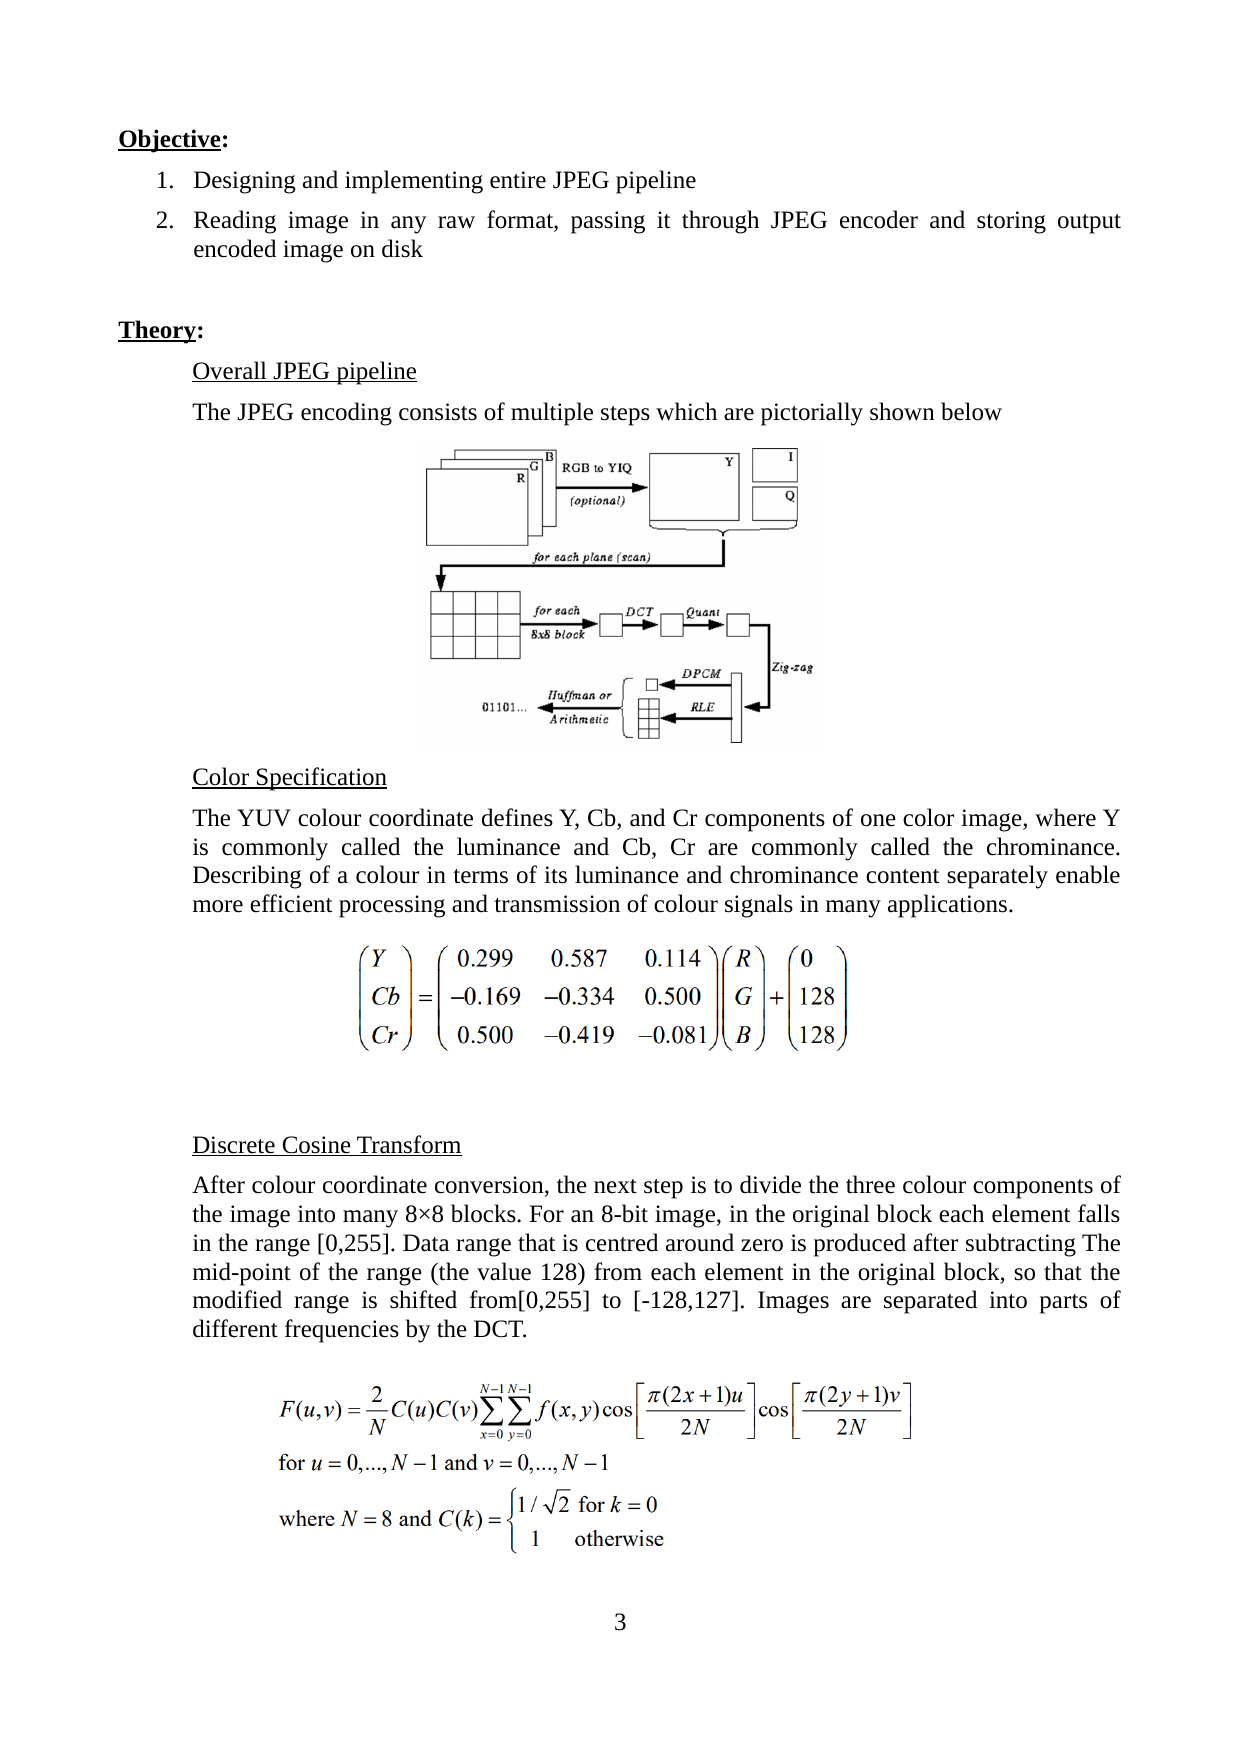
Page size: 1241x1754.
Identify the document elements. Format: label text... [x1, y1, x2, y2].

text The YUV colour coordinate defines Y, Cb, and Cr components of one color image, where Y is commonly called the luminance and Cb, Cr are commonly called the chrominance. Describing of a colour in terms of its luminance and chrominance content separately enable more efficient processing and transmission of colour signals in many applications. [192, 803, 1122, 918]
text The JPEG encoding consists of multiple steps which are pictorially shown below [192, 397, 1122, 425]
text Color Specification [192, 762, 1122, 791]
list Designing and implementing entire JPEG pipeline [156, 165, 1122, 193]
text Theory: [118, 315, 1122, 344]
text After colour coordinate conversion, the next step is to divide the three colour components of the image into many 8×8 blocks. For an 8-bit image, in the original block each element falls in the range [0,255]. Data range that is centred around zero is produced after subtracting The mid-point of the range (the value 128) from each element in the original block, so that the modified range is shifted from[0,255] to [-128,127]. Images are separated into parts of different frequencies by the DCT. [192, 1171, 1122, 1343]
text Objective: [118, 124, 1122, 153]
picture [265, 1355, 925, 1566]
list Reading image in any raw format, passing it through JPEG encoder and storing output encoded image on disk [156, 205, 1122, 263]
picture [413, 437, 825, 751]
picture [339, 929, 858, 1072]
text Discrete Cosine Transform [192, 1130, 1122, 1159]
text Overall JPEG pipeline [192, 356, 1122, 385]
